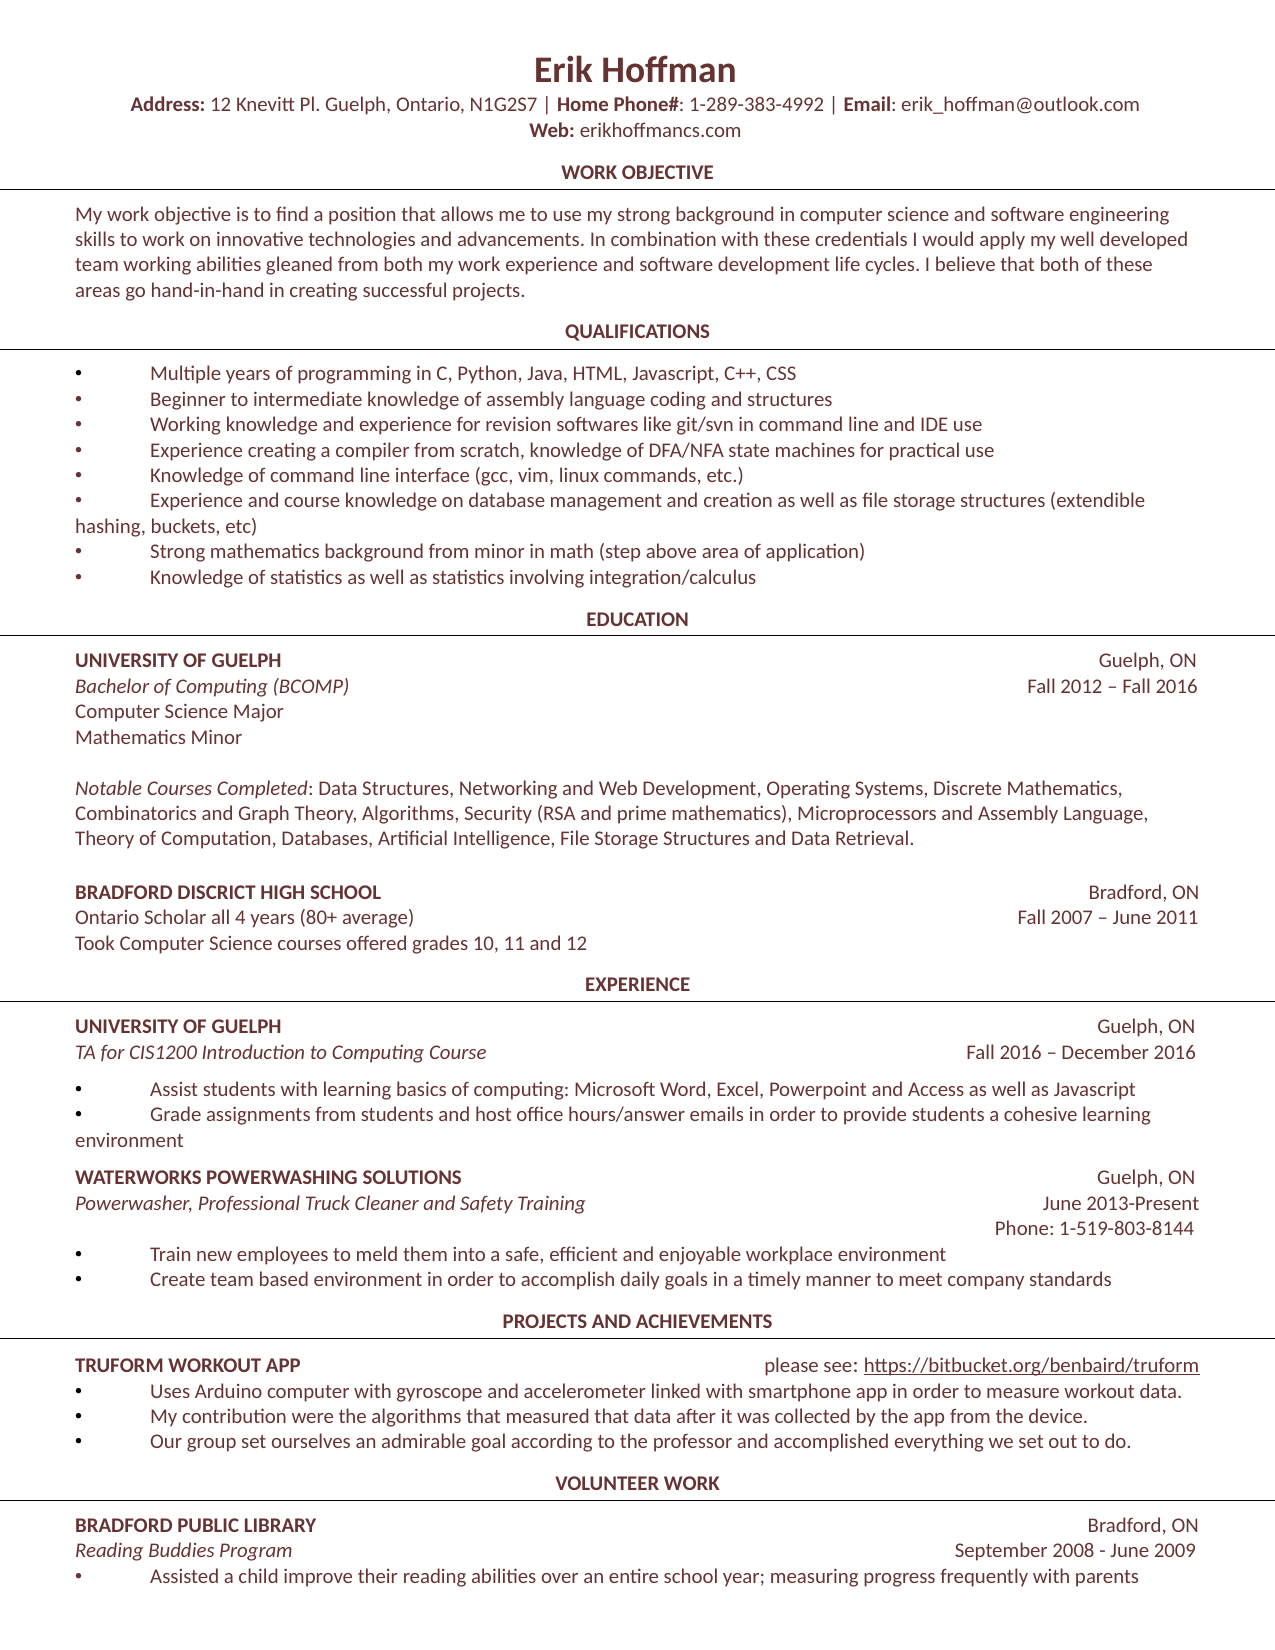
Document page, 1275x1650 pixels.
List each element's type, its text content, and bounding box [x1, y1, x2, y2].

list BRADFORD PUBLIC LIBRARY Bradford, ON [75, 1512, 1200, 1538]
text WORK OBJECTIVE [0, 154, 1275, 189]
text My work objective is to find a position that allows me to use my strong background in computer science and software engineering skills to work on innovative technologies and advancements. In combination with these credentials I would apply my well developed team working abilities gleaned from both my work experience and software development life cycles. I believe that both of these areas go hand-in-hand in creating successful projects. [75, 201, 1200, 302]
list Train new employees to meld them into a safe, efficient and enjoyable workplace environment [75, 1241, 1275, 1266]
text Reading Buddies Program September 2008 - June 2009 [75, 1538, 1200, 1563]
text EXPERIENCE [0, 967, 1275, 1001]
list Beginner to intermediate knowledge of assembly language coding and structures [75, 386, 1200, 411]
list Grade assignments from students and host office hours/answer emails in order to provide students a cohesive learning environment [75, 1102, 1200, 1152]
list TRUFORM WORKOUT APP please see: https://bitbucket.org/benbaird/truform [75, 1350, 1200, 1378]
text WATERWORKS POWERWASHING SOLUTIONS Guelph, ON Powerwasher, Professional Truck Cleaner and Safety Training June 2013-Present Phone: 1-519-803-8144 [0, 1164, 1200, 1241]
text BRADFORD DISCRICT HIGH SCHOOL Bradford, ON Ontario Scholar all 4 years (80+ average) Fall 2007 – June 2011 Took Computer Science courses offered grades 10, 11 and 12 [75, 879, 1200, 955]
list Uses Arduino computer with gyroscope and accelerometer linked with smartphone app in order to measure workout data. [75, 1378, 1200, 1403]
list Multiple years of programming in C, Python, Java, HTML, Javascript, C++, CSS [75, 361, 1200, 386]
list Knowledge of statistics as well as statistics involving integration/calculus [75, 564, 1200, 589]
list Experience and course knowledge on database management and creation as well as file storage structures (extendible hashing, buckets, etc) [75, 488, 1200, 538]
text QUALIFICATIONS [0, 314, 1275, 349]
text Erik Hoffman Address: 12 Knevitt Pl. Guelph, Ontario, N1G2S7 | Home Phone#: 1-289-383-4992 | Email: erik_hoffman@outlook.com Web: erikhoffmancs.com [0, 0, 1271, 142]
list Knowledge of command line interface (gcc, vim, linux commands, etc.) [75, 462, 1200, 488]
list PROJECTS AND ACHIEVEMENTS [0, 1303, 1275, 1338]
list Working knowledge and experience for revision softwares like git/svn in command line and IDE use [75, 411, 1200, 437]
list EDUCATION [0, 601, 1275, 635]
list Our group set ourselves an admirable goal according to the professor and accomplished everything we set out to do. [75, 1429, 1200, 1454]
list VOLUNTEER WORK [0, 1466, 1275, 1500]
text UNIVERSITY OF GUELPH Guelph, ON Bachelor of Computing (BCOMP) Fall 2012 – Fall 2016 Computer Science Major Mathematics Minor Notable Courses Completed: Data Structures, Networking and Web Development, Operating Systems, Discrete Mathematics, Combinatorics and Graph Theory, Algorithms, Security (RSA and prime mathematics), Microprocessors and Assembly Language, Theory of Computation, Databases, Artificial Intelligence, File Storage Structures and Data Retrieval. [75, 648, 1200, 879]
list My contribution were the algorithms that measured that data after it was collected by the app from the device. [75, 1403, 1200, 1429]
list Strong mathematics background from minor in math (step above area of application) [75, 538, 1200, 564]
text UNIVERSITY OF GUELPH Guelph, ON TA for CIS1200 Introduction to Computing Course Fall 2016 – December 2016 [75, 1013, 1200, 1064]
list Assisted a child improve their reading abilities over an entire school year; measuring progress frequently with parents [75, 1563, 1200, 1588]
list Assist students with learning basics of computing: Microsoft Word, Excel, Powerpoint and Access as well as Javascript [75, 1076, 1200, 1102]
list Create team based environment in order to accomplish daily goals in a timely manner to meet company standards [75, 1266, 1200, 1292]
list Experience creating a compiler from scratch, knowledge of DFA/NFA state machines for practical use [75, 437, 1200, 462]
